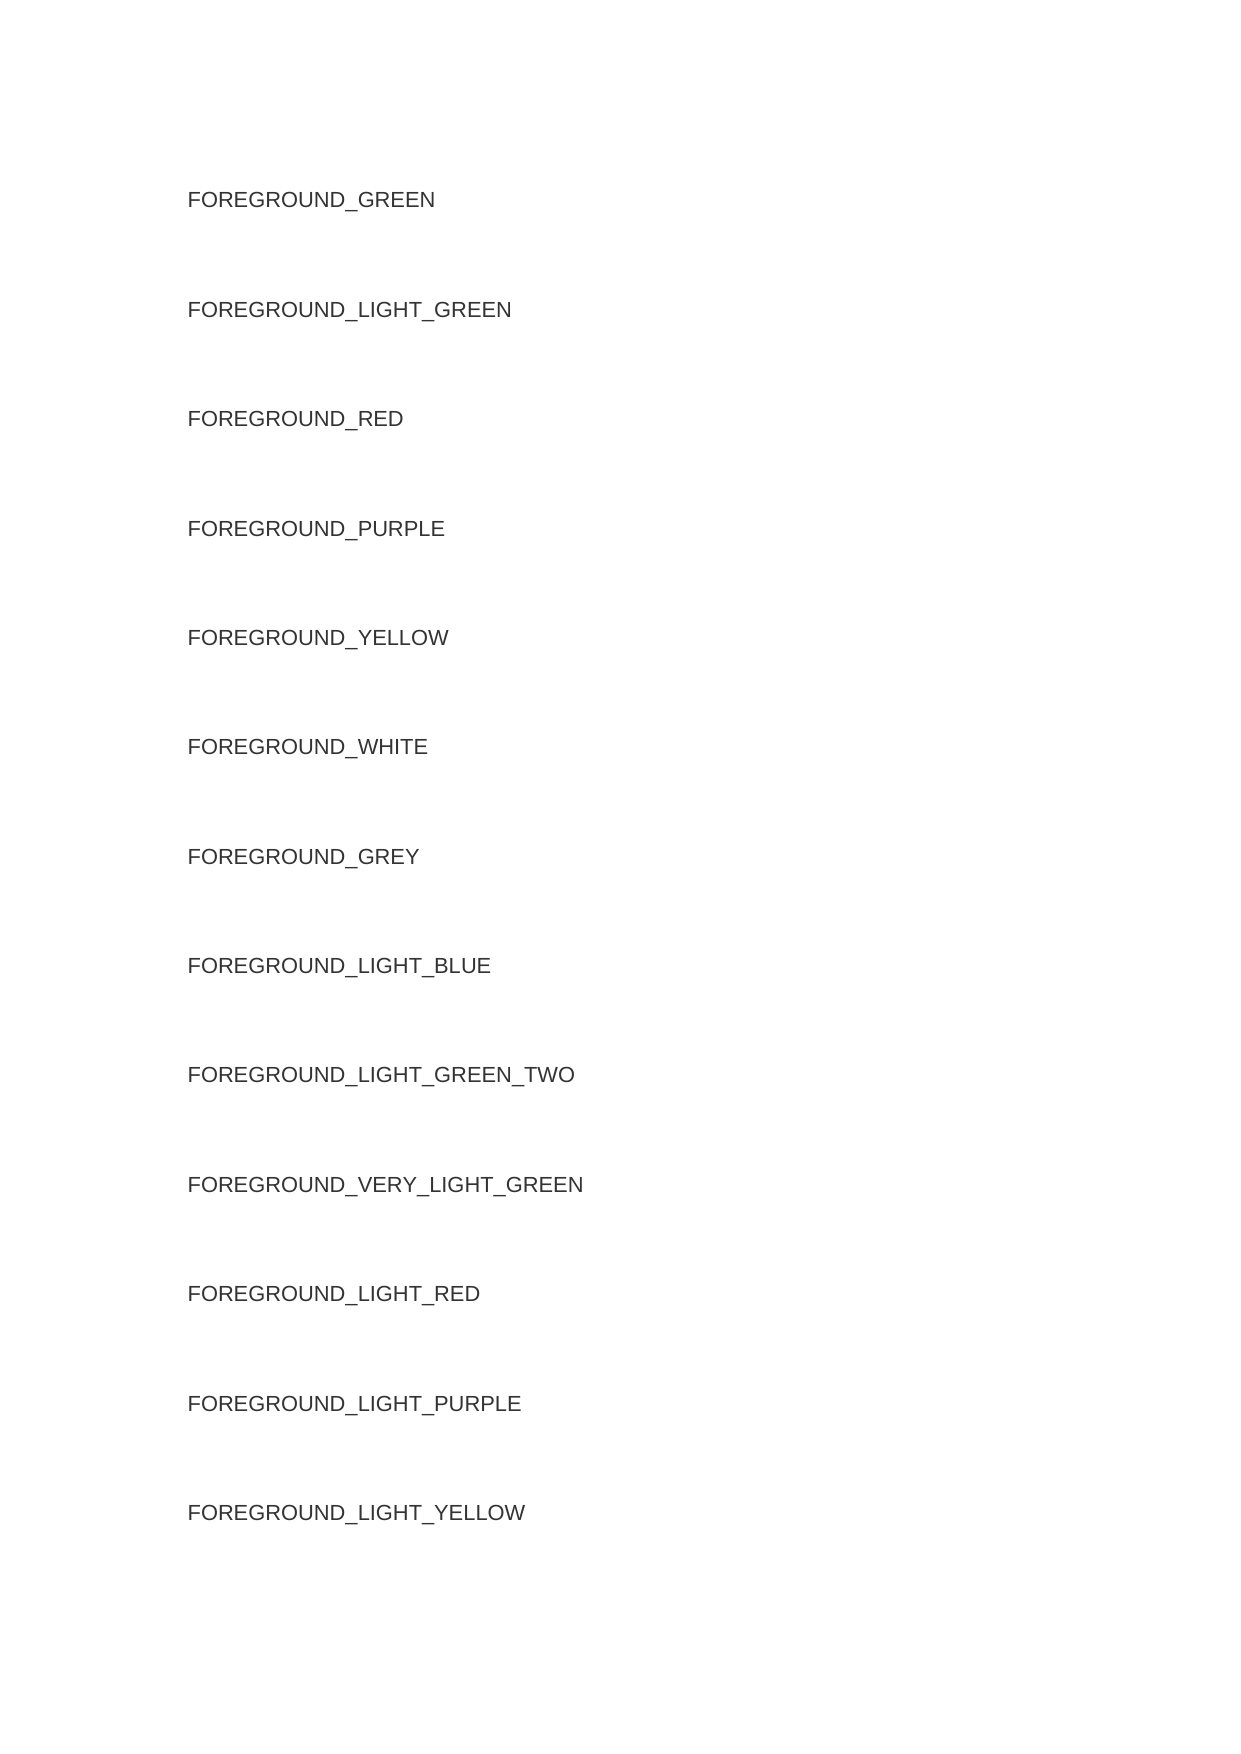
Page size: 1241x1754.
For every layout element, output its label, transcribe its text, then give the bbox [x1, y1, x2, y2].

text FOREGROUND_RED [187, 377, 1053, 439]
text FOREGROUND_PURPLE [187, 486, 1053, 549]
text FOREGROUND_WHITE [187, 705, 1053, 768]
text FOREGROUND_LIGHT_PURPLE [187, 1361, 1053, 1424]
text FOREGROUND_YELLOW [187, 596, 1053, 658]
text FOREGROUND_LIGHT_GREEN [187, 268, 1053, 330]
text FOREGROUND_LIGHT_BLUE [187, 924, 1053, 986]
text FOREGROUND_GREY [187, 814, 1053, 877]
text FOREGROUND_LIGHT_GREEN_TWO [187, 1033, 1053, 1096]
text FOREGROUND_VERY_LIGHT_GREEN [187, 1143, 1053, 1205]
text FOREGROUND_LIGHT_YELLOW [187, 1471, 1053, 1533]
text FOREGROUND_LIGHT_RED [187, 1252, 1053, 1314]
text FOREGROUND_GREEN [187, 158, 1053, 221]
